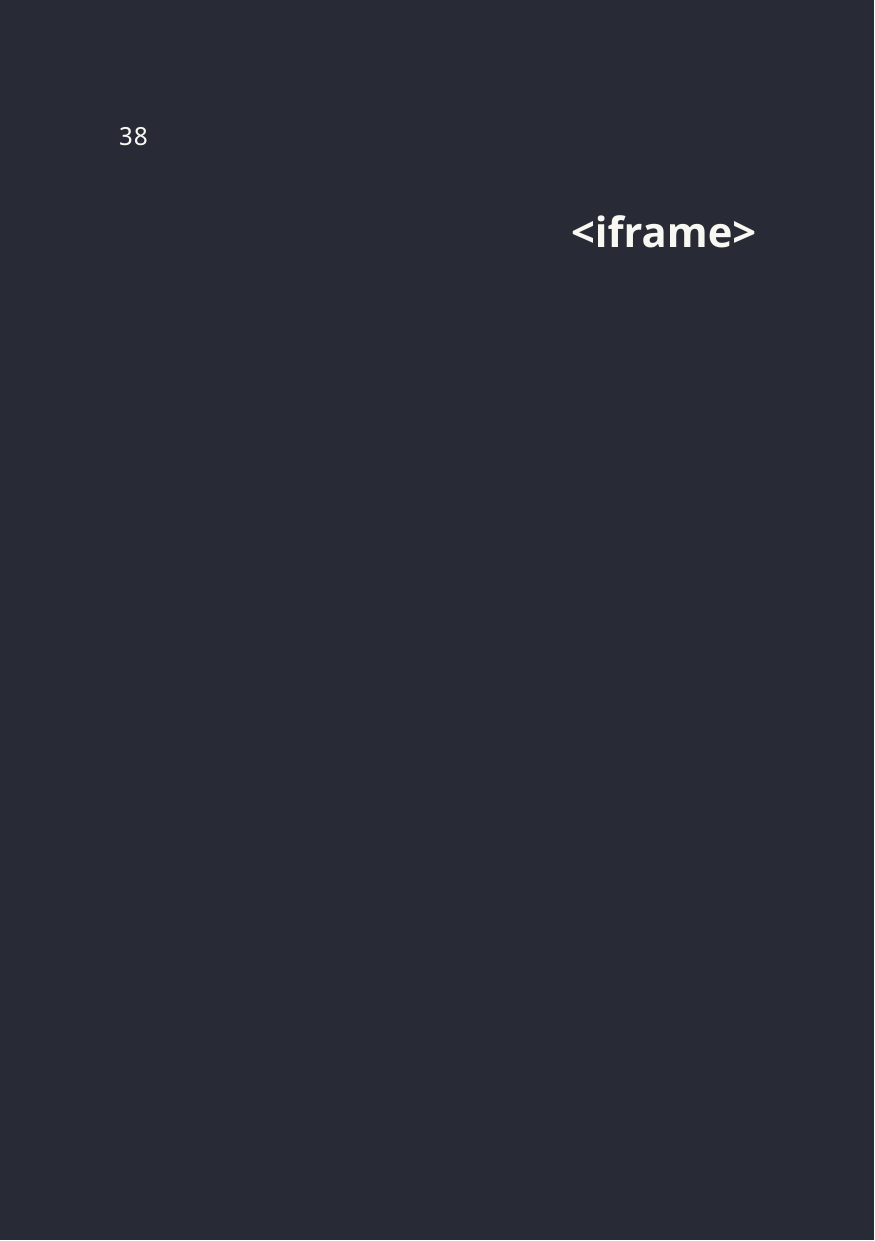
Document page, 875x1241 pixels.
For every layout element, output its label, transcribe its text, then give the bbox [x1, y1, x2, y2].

subtitle <iframe> [118, 202, 756, 259]
